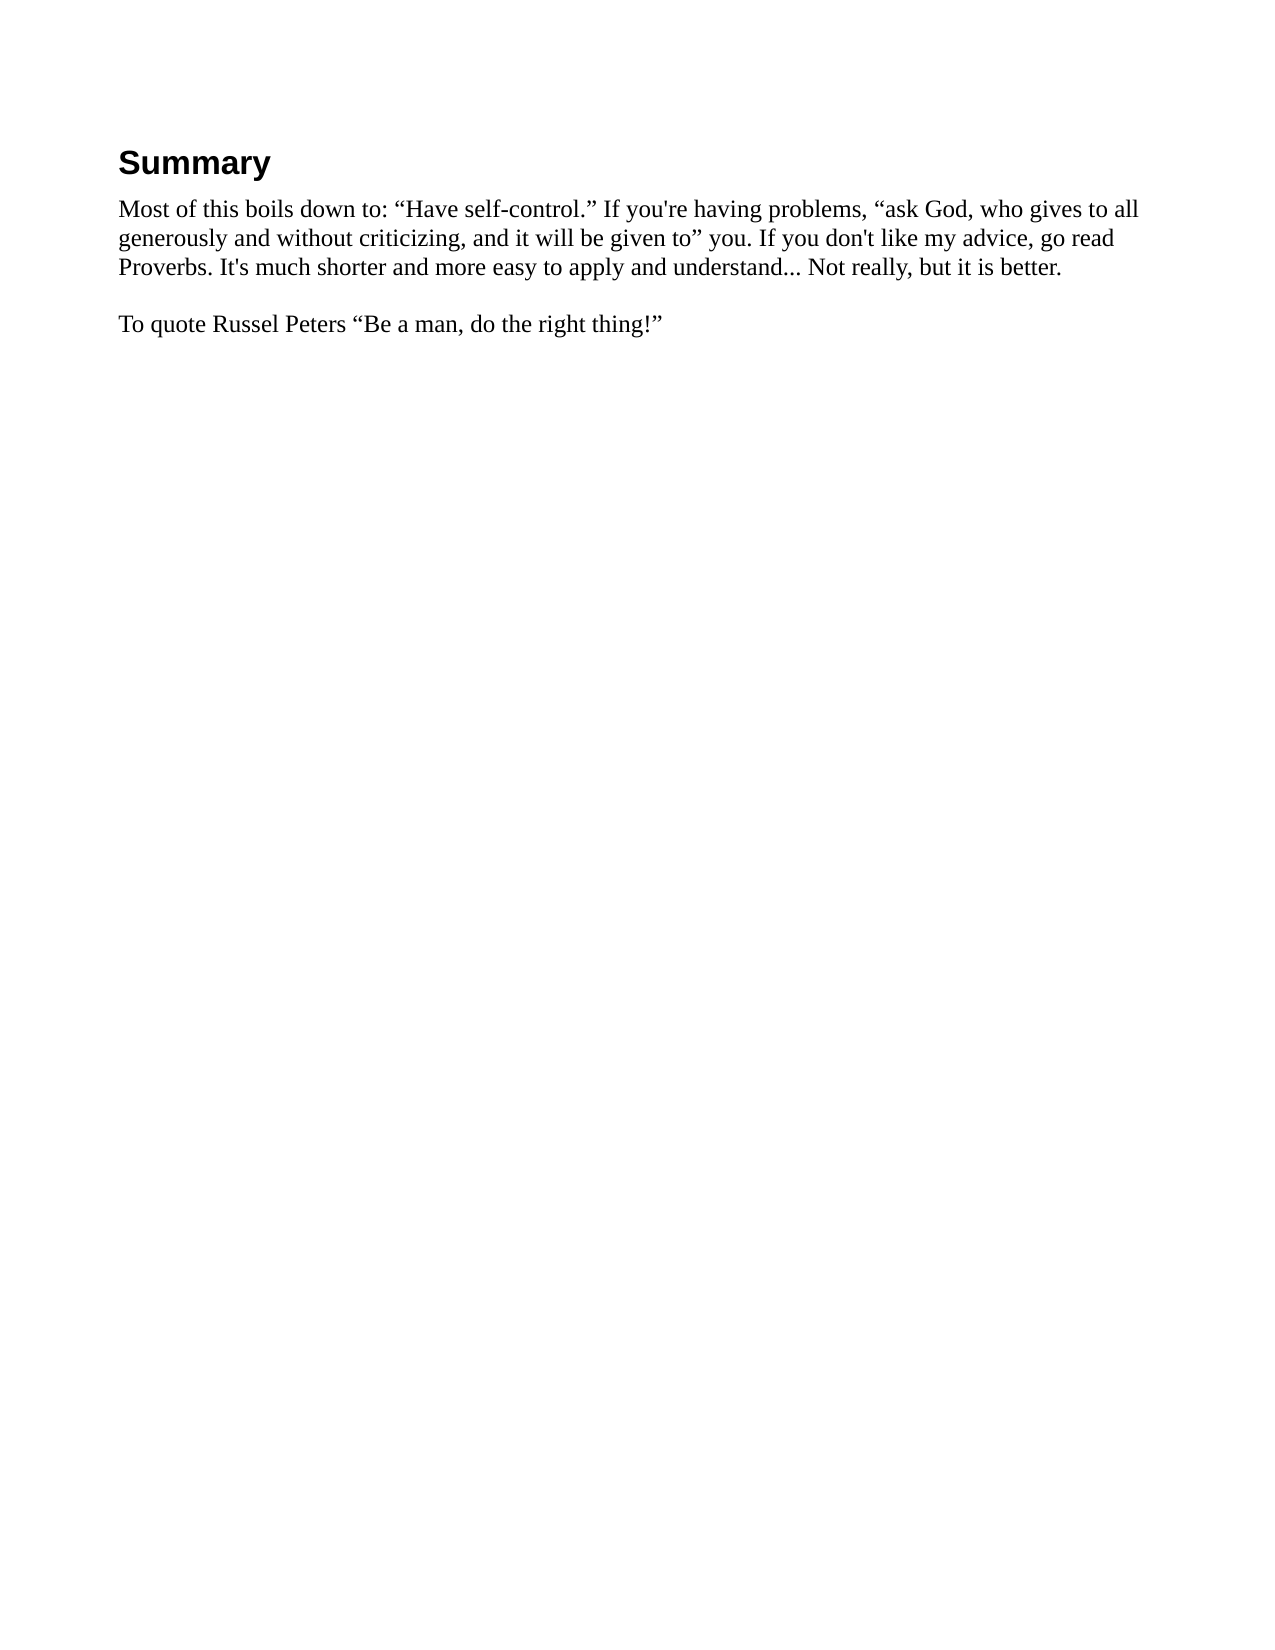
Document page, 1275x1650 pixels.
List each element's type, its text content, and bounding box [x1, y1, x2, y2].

text To quote Russel Peters “Be a man, do the right thing!” [118, 309, 1157, 338]
text Most of this boils down to: “Have self-control.” If you're having problems, “ask God, who gives to all generously and without criticizing, and it will be given to” you. If you don't like my advice, go read Proverbs. It's much shorter and more easy to apply and understand... Not really, but it is better. [118, 194, 1157, 281]
subtitle Summary [118, 143, 1157, 182]
